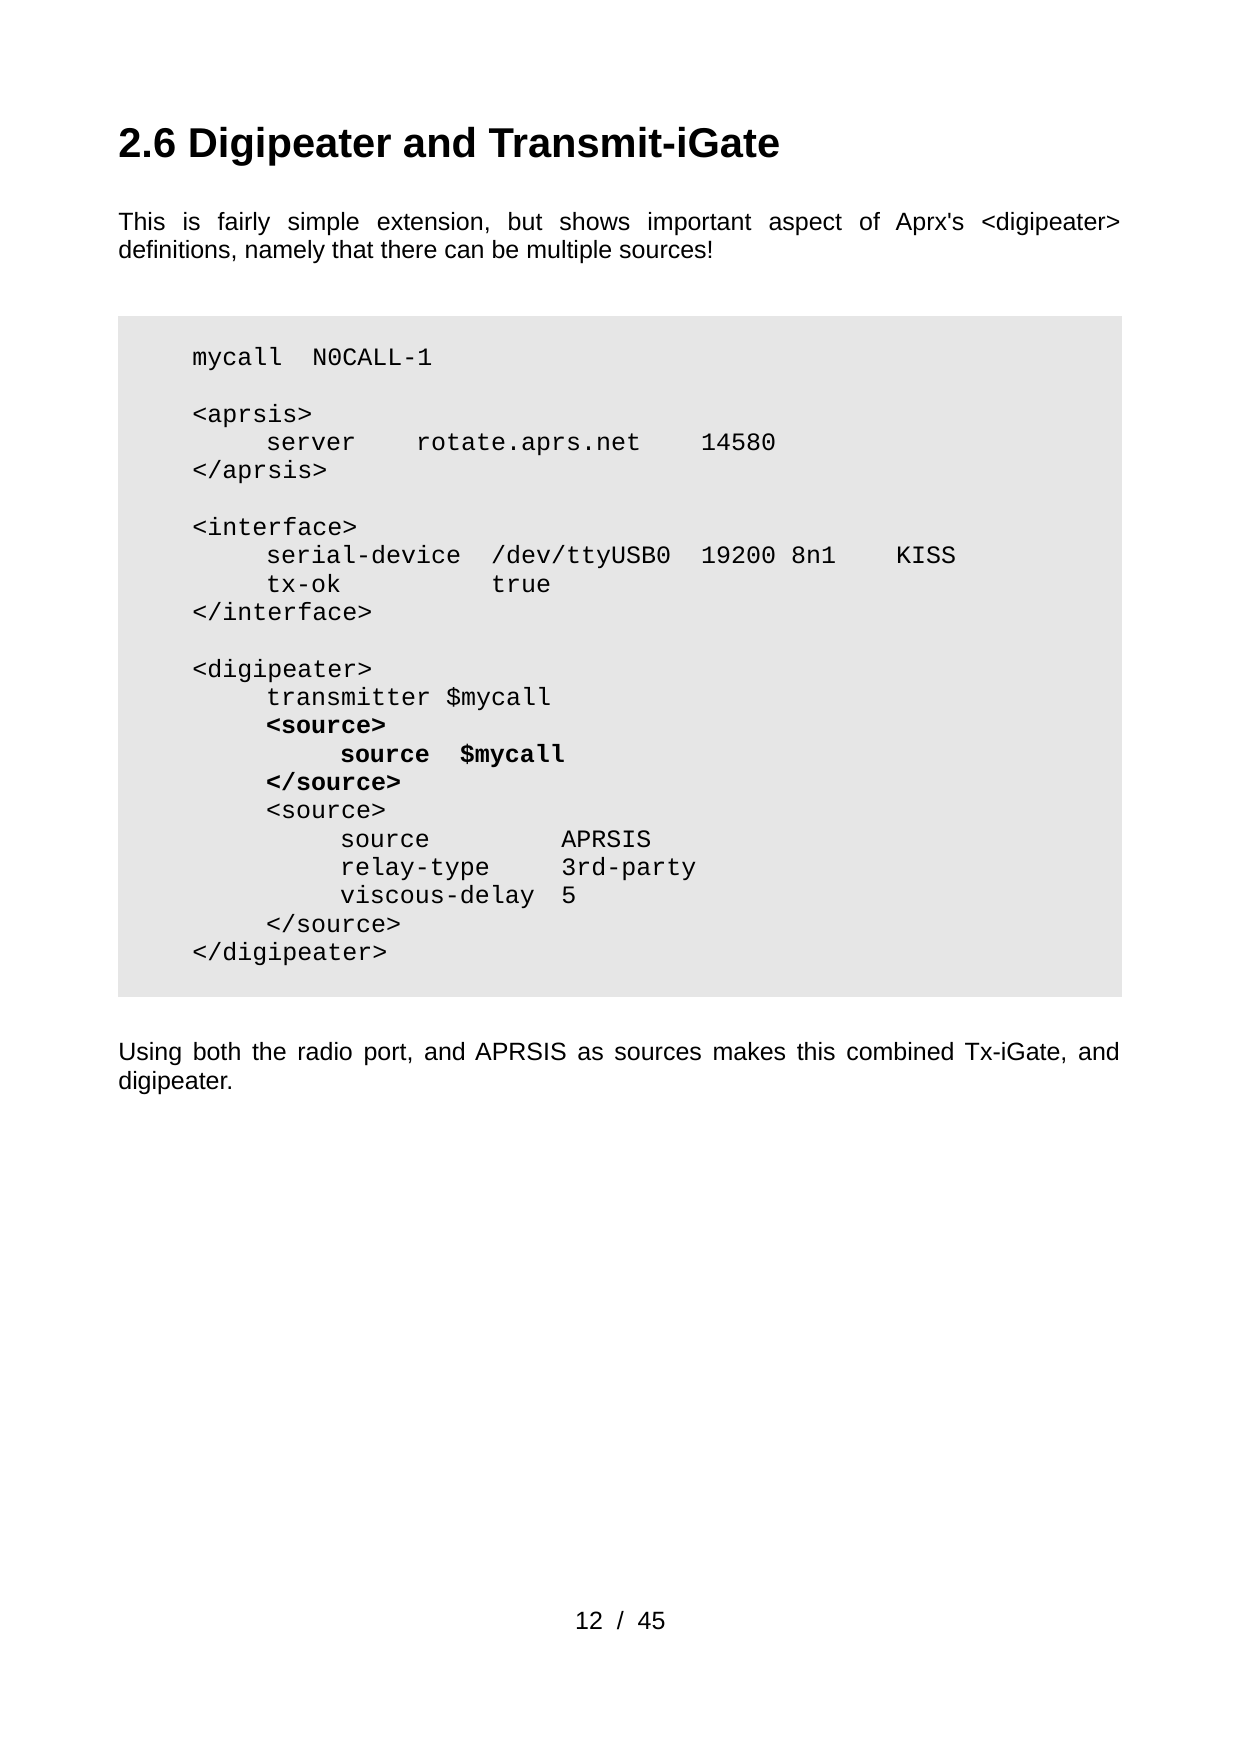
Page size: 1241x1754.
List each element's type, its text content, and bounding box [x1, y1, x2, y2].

text <source> [118, 798, 1122, 826]
text server rotate.aprs.net 14580 [118, 430, 1122, 458]
text Using both the radio port, and APRSIS as sources makes this combined Tx-iGate, and digipeater. [118, 1037, 1122, 1095]
text viscous-delay 5 [118, 883, 1122, 911]
text relay-type 3rd-party [118, 855, 1122, 883]
text This is fairly simple extension, but shows important aspect of Aprx's <digipeater> definitions, namely that there can be multiple sources! [118, 207, 1122, 264]
subtitle Digipeater and Transmit-iGate [118, 118, 1122, 166]
text source APRSIS [118, 826, 1122, 855]
text source $mycall [118, 741, 1122, 770]
text <aprsis> [118, 401, 1122, 430]
text </aprsis> [118, 458, 1122, 486]
text </interface> [118, 600, 1122, 628]
text serial-device /dev/ttyUSB0 19200 8n1 KISS [118, 543, 1122, 571]
text mycall N0CALL-1 [118, 345, 1122, 373]
text tx-ok true [118, 571, 1122, 600]
text <source> [118, 713, 1122, 741]
text </source> [118, 770, 1122, 798]
text </digipeater> [118, 940, 1122, 968]
text transmitter $mycall [118, 685, 1122, 713]
text <interface> [118, 515, 1122, 543]
text </source> [118, 911, 1122, 940]
text <digipeater> [118, 656, 1122, 685]
